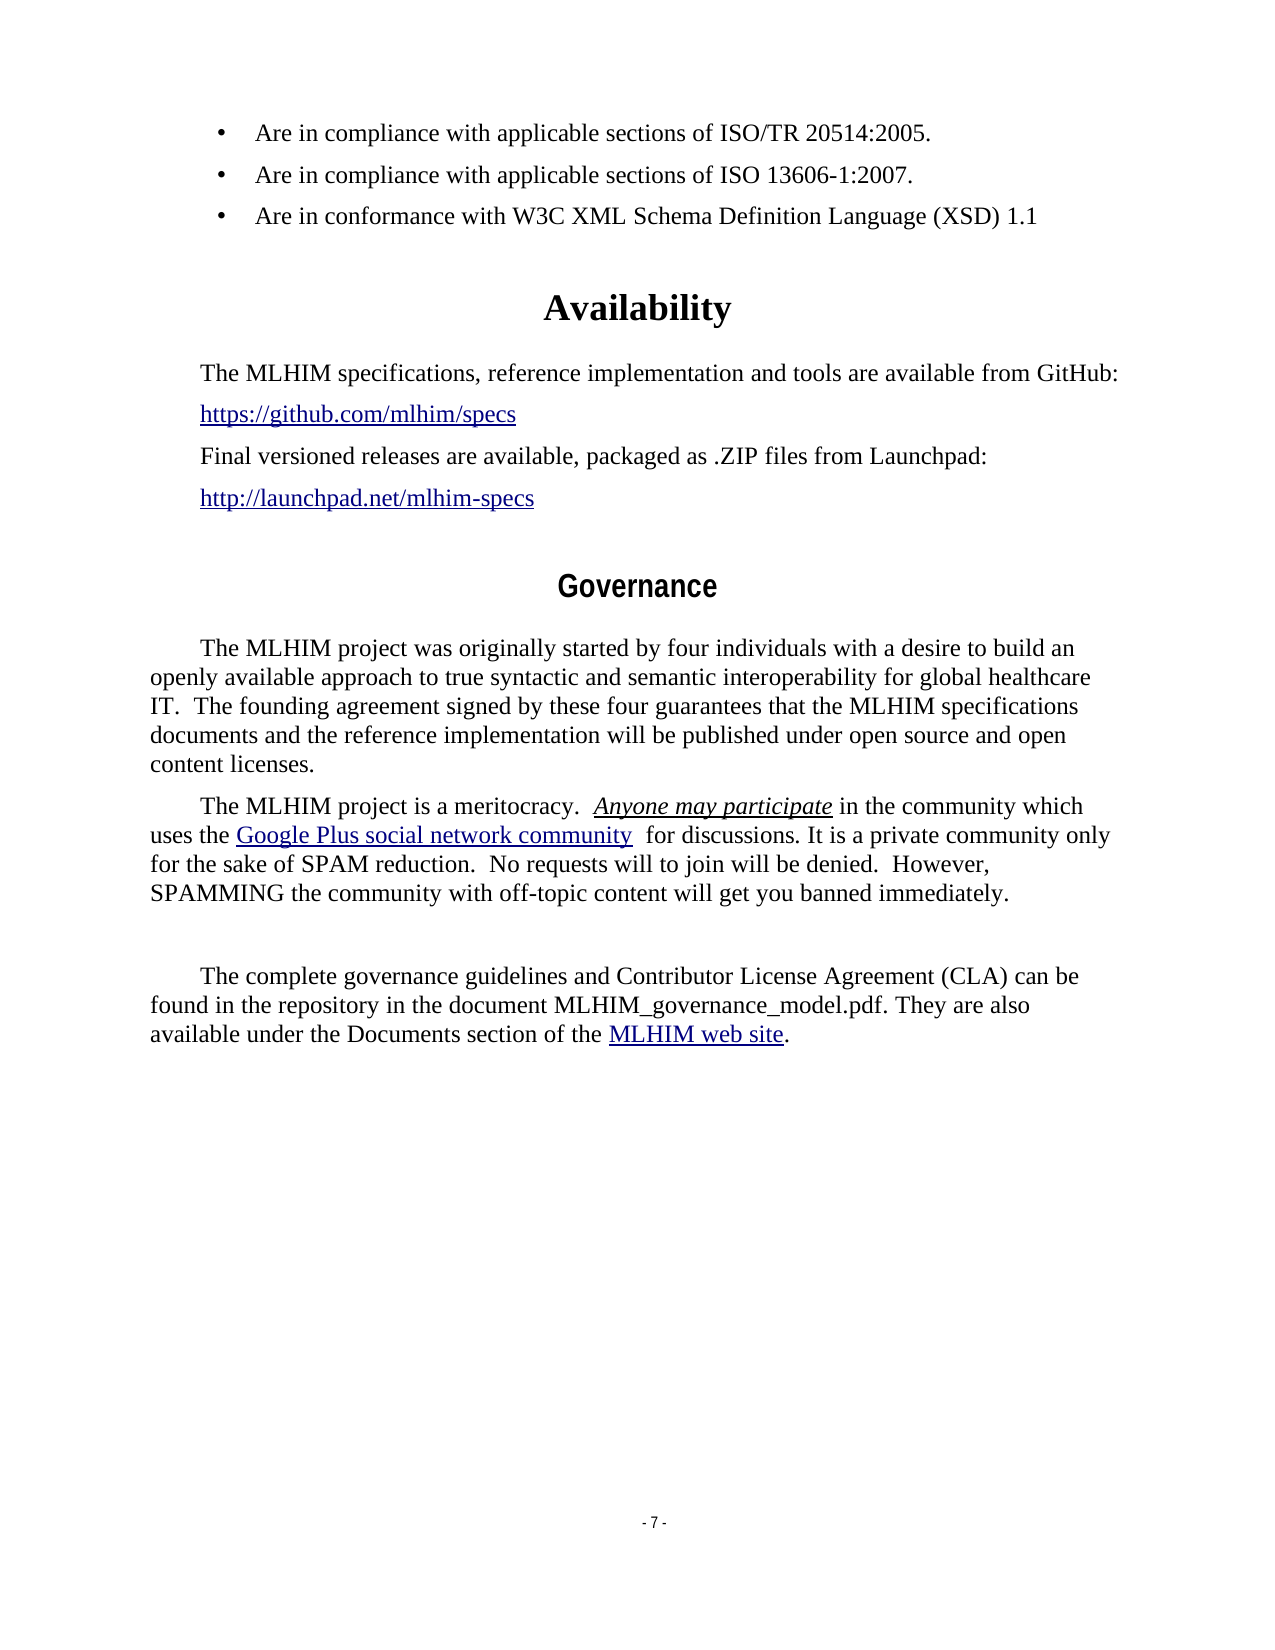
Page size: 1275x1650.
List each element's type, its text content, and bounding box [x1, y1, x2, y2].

text The MLHIM specifications, reference implementation and tools are available from GitHub: [150, 358, 1125, 387]
list Are in conformance with W3C XML Schema Definition Language (XSD) 1.1 [217, 201, 1125, 230]
title Availability [150, 286, 1125, 329]
text The MLHIM project is a meritocracy. Anyone may participate in the community which uses the Google Plus social network community for discussions. It is a private community only for the sake of SPAM reduction. No requests will to join will be denied. However, SPAMMING the community with off-topic content will get you banned immediately. [150, 791, 1125, 907]
list Are in compliance with applicable sections of ISO 13606-1:2007. [217, 160, 1125, 189]
text https://github.com/mlhim/specs [150, 399, 1125, 428]
text The MLHIM project was originally started by four individuals with a desire to build an openly available approach to true syntactic and semantic interoperability for global healthcare IT. The founding agreement signed by these four guarantees that the MLHIM specifications documents and the reference implementation will be published under open source and open content licenses. [150, 633, 1125, 778]
text http://launchpad.net/mlhim-specs [150, 482, 1125, 511]
text Final versioned releases are available, packaged as .ZIP files from Launchpad: [150, 441, 1125, 470]
list Are in compliance with applicable sections of ISO/TR 20514:2005. [217, 118, 1125, 147]
text The complete governance guidelines and Contributor License Agreement (CLA) can be found in the repository in the document MLHIM_governance_model.pdf. They are also available under the Documents section of the MLHIM web site. [150, 961, 1125, 1048]
